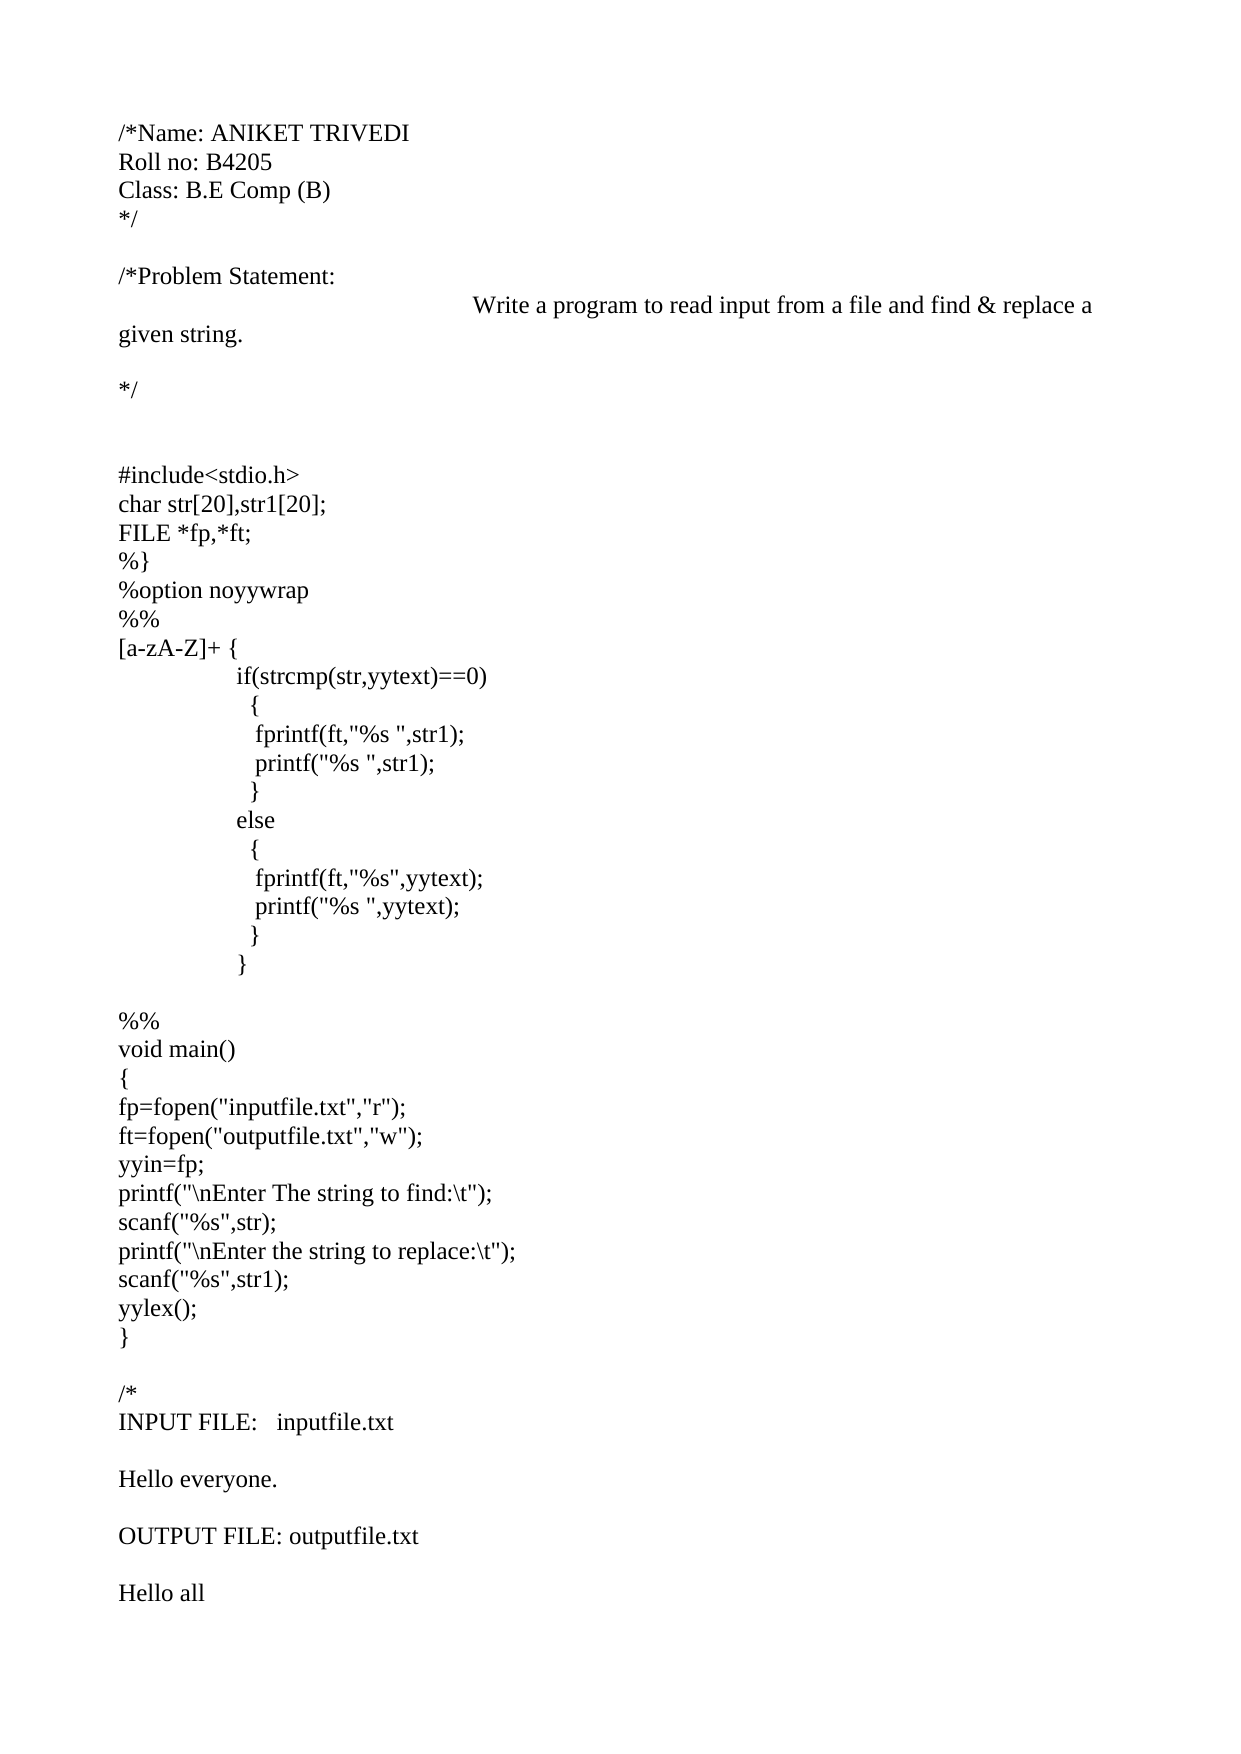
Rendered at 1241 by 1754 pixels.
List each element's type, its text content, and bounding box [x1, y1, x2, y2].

text Write a program to read input from a file and find & replace a given string. [118, 290, 1122, 347]
text %% [118, 1006, 1122, 1034]
text Hello all [118, 1578, 1122, 1607]
text printf("%s ",yytext); [118, 891, 1122, 920]
text } [118, 920, 1122, 949]
text OUTPUT FILE: outputfile.txt [118, 1521, 1122, 1550]
text if(strcmp(str,yytext)==0) [118, 661, 1122, 690]
text #include<stdio.h> [118, 460, 1122, 489]
text scanf("%s",str1); [118, 1264, 1122, 1293]
text ft=fopen("outputfile.txt","w"); [118, 1121, 1122, 1149]
text } [118, 776, 1122, 805]
text } [118, 949, 1122, 978]
text Hello everyone. [118, 1464, 1122, 1493]
text /* [118, 1379, 1122, 1407]
text { [118, 834, 1122, 863]
text fp=fopen("inputfile.txt","r"); [118, 1092, 1122, 1121]
text */ [118, 204, 1122, 233]
text %} [118, 546, 1122, 575]
text fprintf(ft,"%s",yytext); [118, 863, 1122, 891]
text yylex(); [118, 1293, 1122, 1322]
text [a-zA-Z]+ { [118, 633, 1122, 661]
text FILE *fp,*ft; [118, 518, 1122, 546]
text INPUT FILE: inputfile.txt [118, 1407, 1122, 1436]
text { [118, 690, 1122, 719]
text %% [118, 604, 1122, 633]
text void main() [118, 1034, 1122, 1063]
text scanf("%s",str); [118, 1207, 1122, 1236]
text */ [118, 375, 1122, 404]
text yyin=fp; [118, 1149, 1122, 1178]
text else [118, 805, 1122, 834]
text { [118, 1063, 1122, 1092]
text Class: B.E Comp (B) [118, 176, 1122, 204]
text /*Name: ANIKET TRIVEDI [118, 118, 1122, 147]
text Roll no: B4205 [118, 147, 1122, 176]
text char str[20],str1[20]; [118, 489, 1122, 518]
text printf("\nEnter the string to replace:\t"); [118, 1236, 1122, 1264]
text fprintf(ft,"%s ",str1); [118, 719, 1122, 748]
text printf("\nEnter The string to find:\t"); [118, 1178, 1122, 1207]
text %option noyywrap [118, 575, 1122, 604]
text printf("%s ",str1); [118, 748, 1122, 776]
text /*Problem Statement: [118, 261, 1122, 290]
text } [118, 1322, 1122, 1351]
